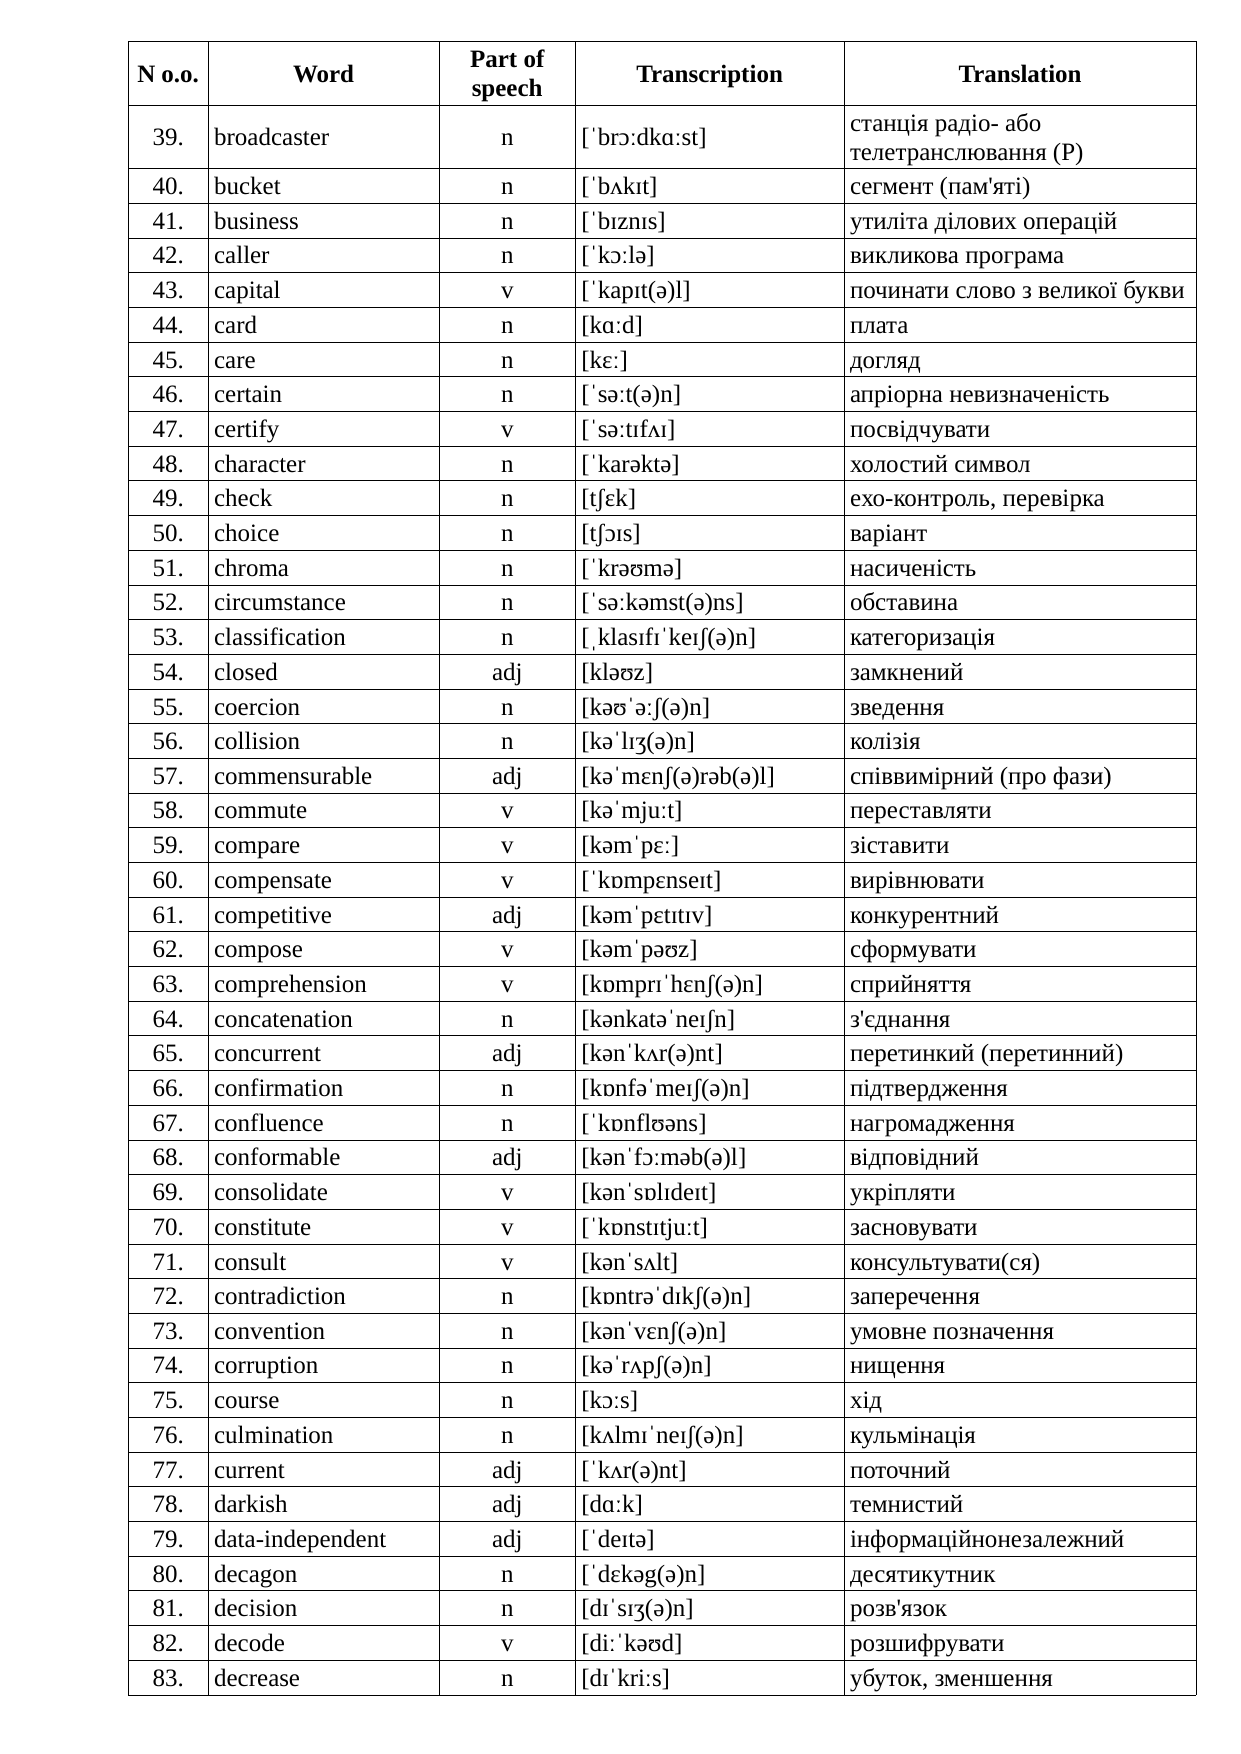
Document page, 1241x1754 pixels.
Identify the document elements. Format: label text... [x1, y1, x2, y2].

table_cell character [209, 447, 439, 480]
table_cell [kənkatəˈneɪʃn] [576, 1002, 844, 1035]
table_cell 61. [129, 898, 208, 931]
table_cell [kəmˈpɛː] [576, 828, 844, 862]
table_cell certify [209, 412, 439, 446]
table_cell n [440, 169, 575, 203]
table_cell 76. [129, 1418, 208, 1452]
table_cell [kɔːs] [576, 1383, 844, 1417]
table_cell confluence [209, 1106, 439, 1139]
table_cell поточний [845, 1453, 1196, 1486]
table_cell culmination [209, 1418, 439, 1452]
table_cell [ˈkɒnstɪtjuːt] [576, 1210, 844, 1243]
table_cell 75. [129, 1383, 208, 1417]
table_cell 79. [129, 1522, 208, 1556]
table_cell 78. [129, 1487, 208, 1521]
table_cell n [440, 1661, 575, 1694]
table_cell розв'язок [845, 1591, 1196, 1625]
table_cell переставляти [845, 794, 1196, 827]
table_cell chroma [209, 551, 439, 584]
table_cell 71. [129, 1245, 208, 1278]
table_cell n [440, 551, 575, 584]
table_cell n [440, 204, 575, 238]
table_header Part of speech [440, 42, 575, 105]
table_cell [ˈbrɔːdkɑːst] [576, 106, 844, 168]
table_cell certain [209, 377, 439, 411]
table_cell розшифрувати [845, 1626, 1196, 1660]
table_cell adj [440, 1036, 575, 1070]
table_cell v [440, 1210, 575, 1243]
table_cell убуток, зменшення [845, 1661, 1196, 1694]
table_cell n [440, 481, 575, 515]
table_cell [ˈbɪznɪs] [576, 204, 844, 238]
table_cell [ˈsəːkəmst(ə)ns] [576, 586, 844, 619]
table_cell 51. [129, 551, 208, 584]
table_cell 46. [129, 377, 208, 411]
table_cell card [209, 308, 439, 342]
table_cell [ˈbʌkɪt] [576, 169, 844, 203]
table_cell [kʌlmɪˈneɪʃ(ə)n] [576, 1418, 844, 1452]
table_cell зведення [845, 690, 1196, 723]
table_cell consult [209, 1245, 439, 1278]
table_cell constitute [209, 1210, 439, 1243]
table_cell 60. [129, 863, 208, 897]
table_cell adj [440, 1141, 575, 1174]
table_cell competitive [209, 898, 439, 931]
table_cell adj [440, 1487, 575, 1521]
table_cell [kəˈlɪʒ(ə)n] [576, 724, 844, 758]
table_cell [ˈdeɪtə] [576, 1522, 844, 1556]
table_cell 69. [129, 1175, 208, 1209]
table_cell decrease [209, 1661, 439, 1694]
table_cell current [209, 1453, 439, 1486]
table_cell нагромадження [845, 1106, 1196, 1139]
table_cell варіант [845, 516, 1196, 550]
table_cell консультувати(ся) [845, 1245, 1196, 1278]
table_cell [ˈkapɪt(ə)l] [576, 273, 844, 307]
table_cell 58. [129, 794, 208, 827]
table_cell conformable [209, 1141, 439, 1174]
table_cell v [440, 863, 575, 897]
table_cell 66. [129, 1071, 208, 1105]
table_cell v [440, 932, 575, 966]
table_cell станція радіо- або телетранслювання (P) [845, 106, 1196, 168]
table_cell darkish [209, 1487, 439, 1521]
table_cell [diːˈkəʊd] [576, 1626, 844, 1660]
table_cell v [440, 1175, 575, 1209]
table_cell comprehension [209, 967, 439, 1001]
table_cell adj [440, 759, 575, 793]
table_cell commensurable [209, 759, 439, 793]
table_cell 77. [129, 1453, 208, 1486]
table_cell n [440, 724, 575, 758]
table_cell посвідчувати [845, 412, 1196, 446]
table_cell 48. [129, 447, 208, 480]
table_cell 39. [129, 106, 208, 168]
table_cell 67. [129, 1106, 208, 1139]
table_cell n [440, 308, 575, 342]
table_cell v [440, 794, 575, 827]
table_cell compare [209, 828, 439, 862]
table_cell колізія [845, 724, 1196, 758]
table_cell 56. [129, 724, 208, 758]
table_cell n [440, 690, 575, 723]
table_cell n [440, 620, 575, 654]
table_cell конкурентний [845, 898, 1196, 931]
table_cell n [440, 1106, 575, 1139]
table_cell [kəmˈpɛtɪtɪv] [576, 898, 844, 931]
table_cell [ˈkrəʊmə] [576, 551, 844, 584]
table_cell adj [440, 1453, 575, 1486]
table_cell closed [209, 655, 439, 688]
table_cell кульмінація [845, 1418, 1196, 1452]
table_cell n [440, 1002, 575, 1035]
table_cell темнистий [845, 1487, 1196, 1521]
table_cell [kɑːd] [576, 308, 844, 342]
table_cell 80. [129, 1557, 208, 1590]
table_cell 64. [129, 1002, 208, 1035]
table_cell adj [440, 655, 575, 688]
table_cell compose [209, 932, 439, 966]
table_cell compensate [209, 863, 439, 897]
table_cell [kənˈfɔːməb(ə)l] [576, 1141, 844, 1174]
table_cell апріорна невизначеність [845, 377, 1196, 411]
table_cell care [209, 343, 439, 376]
table_cell v [440, 1245, 575, 1278]
table_cell [ˈsəːt(ə)n] [576, 377, 844, 411]
table_cell 54. [129, 655, 208, 688]
table_cell n [440, 106, 575, 168]
table_cell 47. [129, 412, 208, 446]
table_cell 65. [129, 1036, 208, 1070]
table_cell викликова програма [845, 239, 1196, 272]
table_cell [kənˈsʌlt] [576, 1245, 844, 1278]
table_cell 62. [129, 932, 208, 966]
table_cell n [440, 1279, 575, 1313]
table_cell n [440, 586, 575, 619]
table_cell adj [440, 1522, 575, 1556]
table_cell 68. [129, 1141, 208, 1174]
table_cell n [440, 1418, 575, 1452]
table_cell відповідний [845, 1141, 1196, 1174]
table_cell 53. [129, 620, 208, 654]
table_cell [ˈkʌr(ə)nt] [576, 1453, 844, 1486]
table_cell n [440, 377, 575, 411]
table_cell сегмент (пам'яті) [845, 169, 1196, 203]
table_cell 83. [129, 1661, 208, 1694]
table_cell [kənˈkʌr(ə)nt] [576, 1036, 844, 1070]
table_cell [kɒmprɪˈhɛnʃ(ə)n] [576, 967, 844, 1001]
table_cell v [440, 828, 575, 862]
table_cell [kɒnfəˈmeɪʃ(ə)n] [576, 1071, 844, 1105]
table_cell n [440, 1314, 575, 1348]
table_cell collision [209, 724, 439, 758]
table_cell [ˈdɛkəg(ə)n] [576, 1557, 844, 1590]
table_cell догляд [845, 343, 1196, 376]
table_cell підтвердження [845, 1071, 1196, 1105]
table_cell утиліта ділових операцій [845, 204, 1196, 238]
table_cell 82. [129, 1626, 208, 1660]
table_cell [dɪˈkriːs] [576, 1661, 844, 1694]
table_cell [kəˈmjuːt] [576, 794, 844, 827]
table_cell зіставити [845, 828, 1196, 862]
table_cell інформаційнонезалежний [845, 1522, 1196, 1556]
table_cell [kəˈmɛnʃ(ə)rəb(ə)l] [576, 759, 844, 793]
table_cell холостий символ [845, 447, 1196, 480]
table_cell 55. [129, 690, 208, 723]
table_cell [ˈkarəktə] [576, 447, 844, 480]
table_cell з'єднання [845, 1002, 1196, 1035]
table_cell починати слово з великої букви [845, 273, 1196, 307]
table_cell [dɑːk] [576, 1487, 844, 1521]
table_cell десятикутник [845, 1557, 1196, 1590]
table_cell 52. [129, 586, 208, 619]
table_cell n [440, 1591, 575, 1625]
table_cell bucket [209, 169, 439, 203]
table_cell співвимірний (про фази) [845, 759, 1196, 793]
table_cell 40. [129, 169, 208, 203]
table_cell засновувати [845, 1210, 1196, 1243]
table_cell [kɛː] [576, 343, 844, 376]
table_cell плата [845, 308, 1196, 342]
table_header Transcription [576, 42, 844, 105]
table_cell decode [209, 1626, 439, 1660]
table_cell n [440, 447, 575, 480]
table_cell [ˌklasɪfɪˈkeɪʃ(ə)n] [576, 620, 844, 654]
table_cell [ˈkɒnflʊəns] [576, 1106, 844, 1139]
table_cell contradiction [209, 1279, 439, 1313]
table_cell [kləʊz] [576, 655, 844, 688]
table_cell заперечення [845, 1279, 1196, 1313]
table_cell [kɒntrəˈdɪkʃ(ə)n] [576, 1279, 844, 1313]
table_cell convention [209, 1314, 439, 1348]
table_cell насиченість [845, 551, 1196, 584]
table_cell категоризація [845, 620, 1196, 654]
table_cell v [440, 412, 575, 446]
table_cell 81. [129, 1591, 208, 1625]
table_cell 44. [129, 308, 208, 342]
table_cell broadcaster [209, 106, 439, 168]
table_header Word [209, 42, 439, 105]
table_cell corruption [209, 1349, 439, 1382]
table_cell обставина [845, 586, 1196, 619]
table_cell [kənˈvɛnʃ(ə)n] [576, 1314, 844, 1348]
table_cell 74. [129, 1349, 208, 1382]
table_cell [tʃɔɪs] [576, 516, 844, 550]
table_cell [tʃɛk] [576, 481, 844, 515]
table_cell coercion [209, 690, 439, 723]
table_cell choice [209, 516, 439, 550]
table_cell 41. [129, 204, 208, 238]
table_cell укріпляти [845, 1175, 1196, 1209]
table_cell [kənˈsɒlɪdeɪt] [576, 1175, 844, 1209]
table_cell сприйняття [845, 967, 1196, 1001]
table_cell n [440, 343, 575, 376]
table_cell ехо-контроль, перевірка [845, 481, 1196, 515]
table_cell [ˈkɒmpɛnseɪt] [576, 863, 844, 897]
table_cell умовне позначення [845, 1314, 1196, 1348]
table_cell concurrent [209, 1036, 439, 1070]
table_cell [ˈkɔːlə] [576, 239, 844, 272]
table_cell adj [440, 898, 575, 931]
table_cell замкнений [845, 655, 1196, 688]
table_cell n [440, 1071, 575, 1105]
table_cell [ˈsəːtɪfʌɪ] [576, 412, 844, 446]
table_cell 49. [129, 481, 208, 515]
table_cell [kəˈrʌpʃ(ə)n] [576, 1349, 844, 1382]
table_cell 43. [129, 273, 208, 307]
table_cell course [209, 1383, 439, 1417]
table_cell сформувати [845, 932, 1196, 966]
table_cell хід [845, 1383, 1196, 1417]
table_cell вирівнювати [845, 863, 1196, 897]
table_cell [dɪˈsɪʒ(ə)n] [576, 1591, 844, 1625]
table_cell n [440, 1383, 575, 1417]
table_header N o.o. [129, 42, 208, 105]
table_cell consolidate [209, 1175, 439, 1209]
table_cell v [440, 1626, 575, 1660]
table_cell n [440, 516, 575, 550]
table_cell n [440, 1349, 575, 1382]
table_cell 59. [129, 828, 208, 862]
table_cell перетинкий (перетинний) [845, 1036, 1196, 1070]
table_cell n [440, 1557, 575, 1590]
table_cell classification [209, 620, 439, 654]
table_cell 72. [129, 1279, 208, 1313]
table_cell n [440, 239, 575, 272]
table_cell 70. [129, 1210, 208, 1243]
table_cell business [209, 204, 439, 238]
table_cell [kəʊˈəːʃ(ə)n] [576, 690, 844, 723]
table_cell data-independent [209, 1522, 439, 1556]
table_cell circumstance [209, 586, 439, 619]
table_cell 57. [129, 759, 208, 793]
table_cell check [209, 481, 439, 515]
table_cell caller [209, 239, 439, 272]
table_cell capital [209, 273, 439, 307]
table_cell confirmation [209, 1071, 439, 1105]
table_cell 42. [129, 239, 208, 272]
table_cell 45. [129, 343, 208, 376]
table_cell 63. [129, 967, 208, 1001]
table_cell commute [209, 794, 439, 827]
table_cell v [440, 273, 575, 307]
table_cell concatenation [209, 1002, 439, 1035]
table_header Translation [845, 42, 1196, 105]
table_cell нищення [845, 1349, 1196, 1382]
table_cell 50. [129, 516, 208, 550]
table_cell decision [209, 1591, 439, 1625]
table_cell decagon [209, 1557, 439, 1590]
table_cell [kəmˈpəʊz] [576, 932, 844, 966]
table_cell 73. [129, 1314, 208, 1348]
table_cell v [440, 967, 575, 1001]
